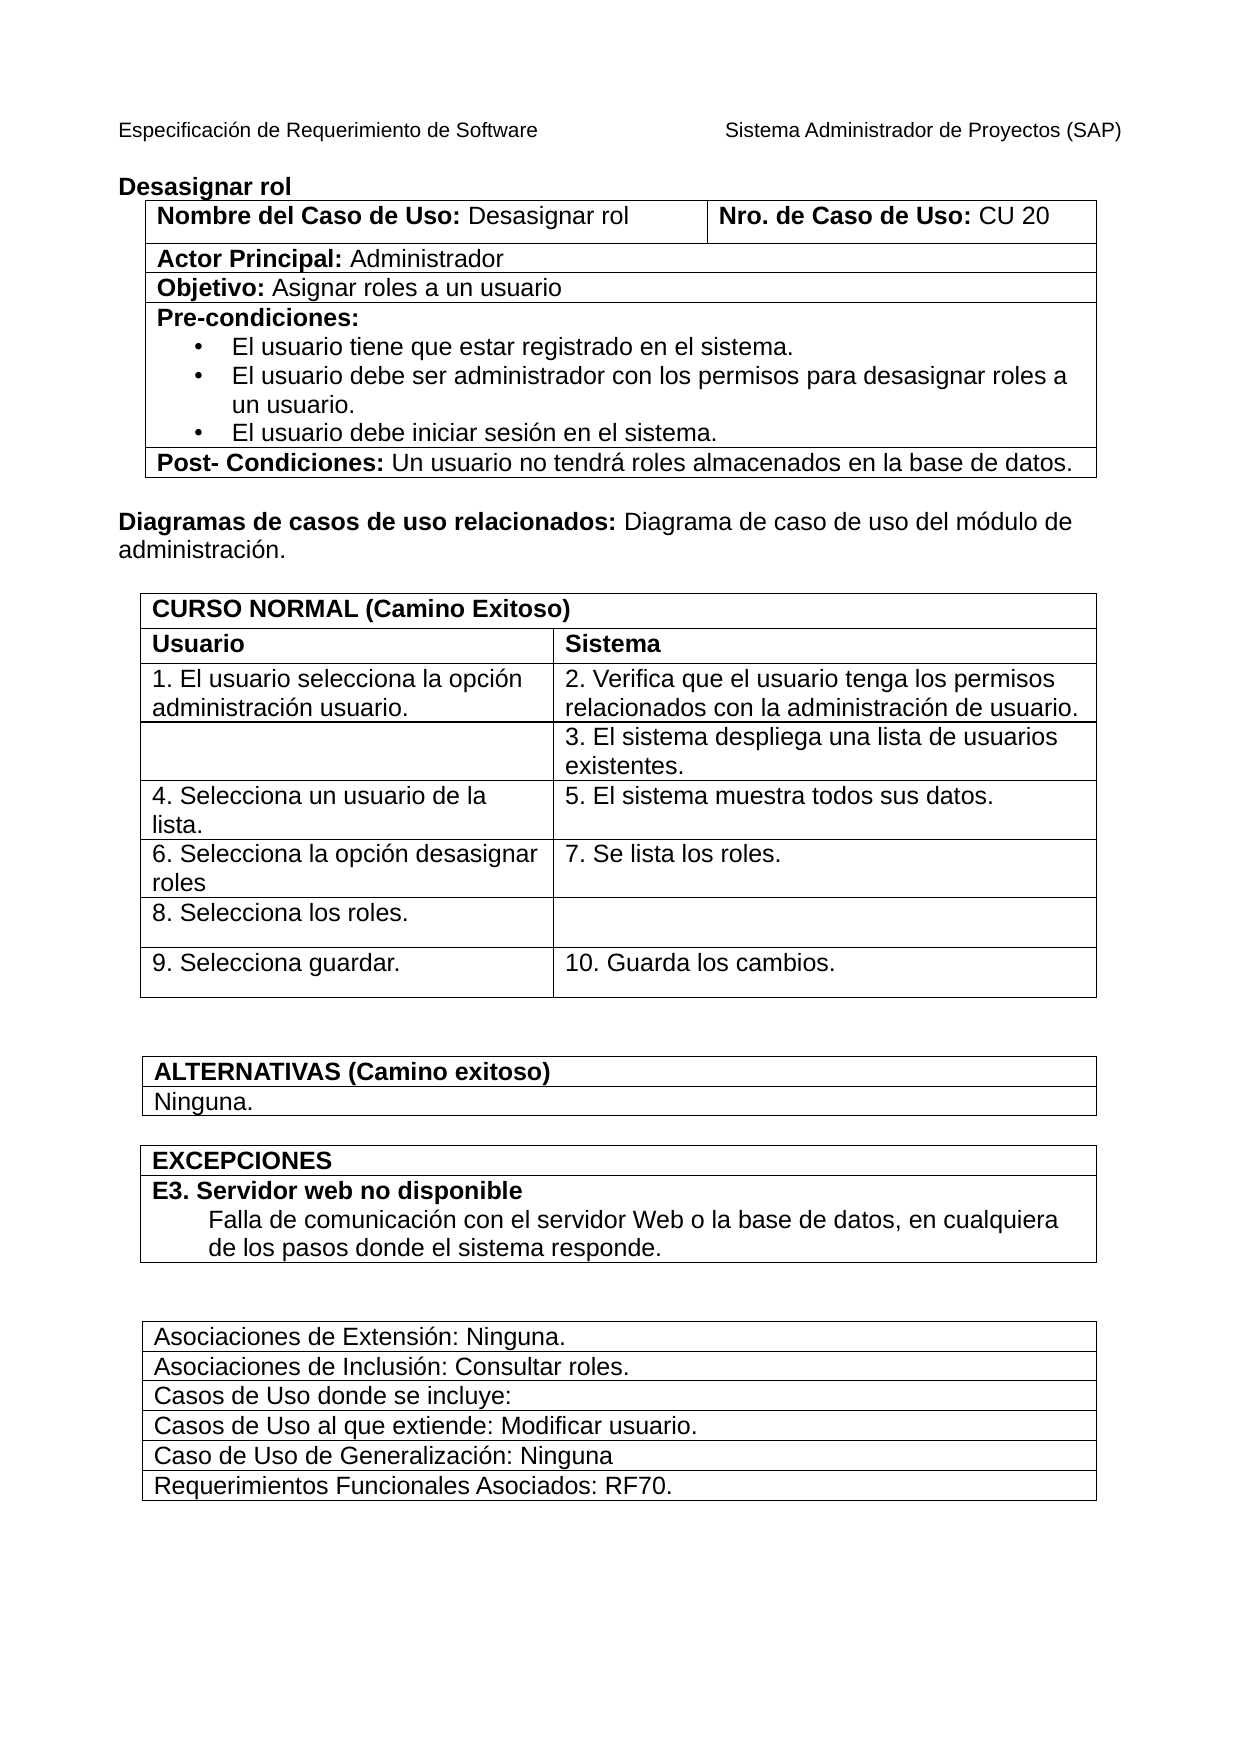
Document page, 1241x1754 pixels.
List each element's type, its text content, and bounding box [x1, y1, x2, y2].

table_cell 8. Selecciona los roles. [141, 898, 553, 947]
table_cell E3. Servidor web no disponible Falla de comunicación con el servidor Web o la base de datos, en cualquiera de los pasos donde el sistema responde. [141, 1176, 1096, 1262]
table_cell Casos de Uso donde se incluye: [143, 1381, 1096, 1410]
table_cell Actor Principal: Administrador [146, 244, 1096, 272]
table_cell [141, 723, 553, 780]
table_cell Sistema [554, 629, 1096, 663]
text Diagramas de casos de uso relacionados: Diagrama de caso de uso del módulo de administración. [118, 507, 1122, 564]
table_cell [554, 898, 1096, 947]
table_cell Usuario [141, 629, 553, 663]
table_cell Caso de Uso de Generalización: Ninguna [143, 1441, 1096, 1470]
table_cell Pre-condiciones: El usuario tiene que estar registrado en el sistema. El usuario debe ser administrador con los permisos para desasignar roles a un usuario. El usuario debe iniciar sesión en el sistema. [146, 303, 1096, 447]
table_cell Asociaciones de Inclusión: Consultar roles. [143, 1352, 1096, 1380]
table_cell Requerimientos Funcionales Asociados: RF70. [143, 1471, 1096, 1499]
table_cell Ninguna. [143, 1087, 1096, 1115]
text Desasignar rol [118, 172, 1122, 200]
table_cell Post- Condiciones: Un usuario no tendrá roles almacenados en la base de datos. [146, 448, 1096, 477]
table_cell 2. Verifica que el usuario tenga los permisos relacionados con la administración de usuario. [554, 664, 1096, 721]
table_cell 5. El sistema muestra todos sus datos. [554, 781, 1096, 838]
table_cell 6. Selecciona la opción desasignar roles [141, 840, 553, 897]
table_header EXCEPCIONES [141, 1146, 1096, 1175]
table_header Asociaciones de Extensión: Ninguna. [143, 1322, 1096, 1351]
table_header CURSO NORMAL (Camino Exitoso) [141, 594, 1096, 628]
table_cell 10. Guarda los cambios. [554, 948, 1096, 997]
table_cell 7. Se lista los roles. [554, 840, 1096, 897]
table_cell 3. El sistema despliega una lista de usuarios existentes. [554, 723, 1096, 780]
table_cell Objetivo: Asignar roles a un usuario [146, 273, 1096, 302]
table_cell 9. Selecciona guardar. [141, 948, 553, 997]
table_header Nombre del Caso de Uso: Desasignar rol [146, 201, 707, 242]
table_cell Casos de Uso al que extiende: Modificar usuario. [143, 1411, 1096, 1440]
table_header ALTERNATIVAS (Camino exitoso) [143, 1057, 1096, 1086]
table_cell 4. Selecciona un usuario de la lista. [141, 781, 553, 838]
table_header Nro. de Caso de Uso: CU 20 [708, 201, 1096, 242]
table_cell 1. El usuario selecciona la opción administración usuario. [141, 664, 553, 721]
